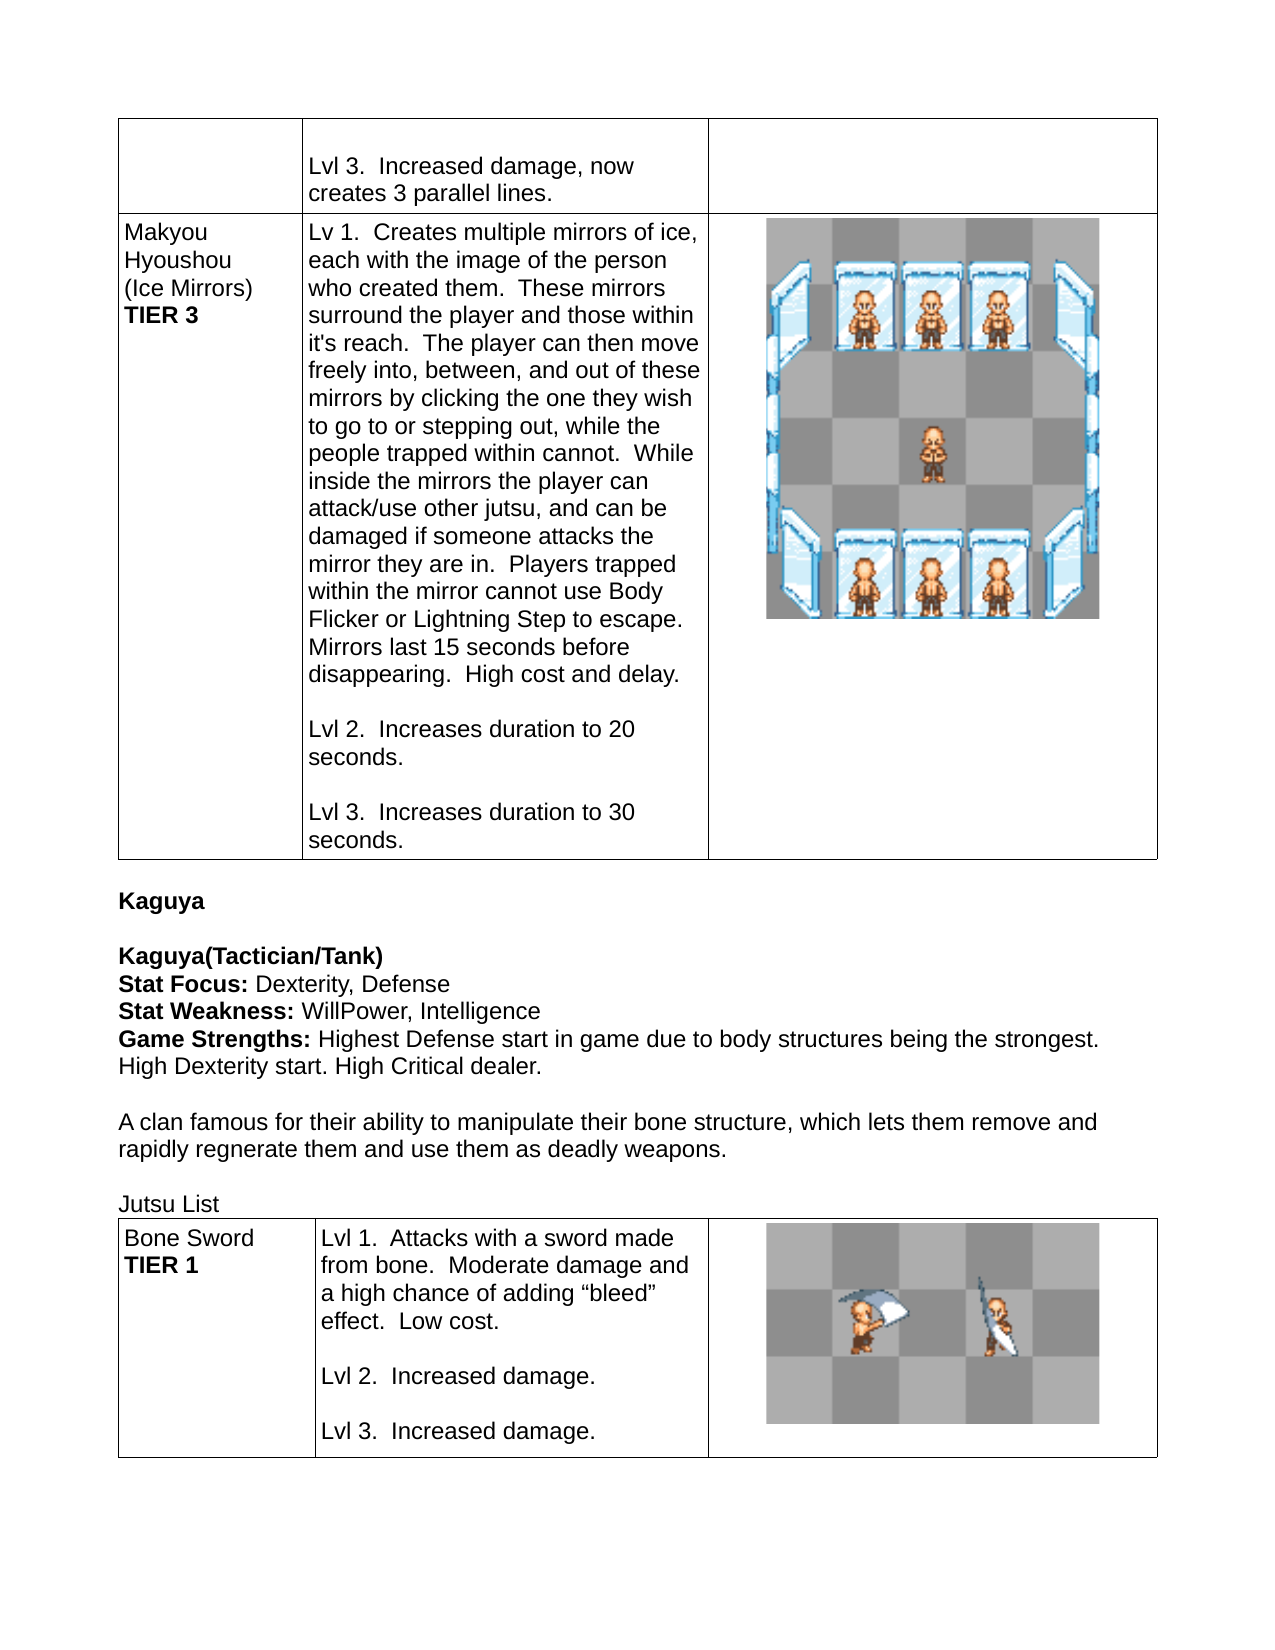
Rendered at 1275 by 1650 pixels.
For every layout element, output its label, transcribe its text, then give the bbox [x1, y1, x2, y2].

table_header Lvl 1. Attacks with a sword made from bone. Moderate damage and a high chance of adding “bleed” effect. Low cost. Lvl 2. Increased damage. Lvl 3. Increased damage. [316, 1219, 708, 1457]
picture [766, 218, 1100, 619]
text Kaguya [118, 887, 1157, 914]
table_header [709, 1219, 1157, 1457]
table_header Bone Sword TIER 1 [119, 1219, 315, 1457]
text Stat Weakness: WillPower, Intelligence [118, 997, 1155, 1025]
table_cell [709, 119, 1157, 212]
table_cell Lvl 3. Increased damage, now creates 3 parallel lines. [303, 119, 708, 212]
picture [766, 1223, 1100, 1424]
table_cell [709, 214, 1157, 859]
text Jutsu List [118, 1190, 1157, 1218]
table_cell [119, 119, 302, 212]
table_cell Lv 1. Creates multiple mirrors of ice, each with the image of the person who created them. These mirrors surround the player and those within it's reach. The player can then move freely into, between, and out of these mirrors by clicking the one they wish to go to or stepping out, while the people trapped within cannot. While inside the mirrors the player can attack/use other jutsu, and can be damaged if someone attacks the mirror they are in. Players trapped within the mirror cannot use Body Flicker or Lightning Step to escape. Mirrors last 15 seconds before disappearing. High cost and delay. Lvl 2. Increases duration to 20 seconds. Lvl 3. Increases duration to 30 seconds. [303, 214, 708, 859]
text Stat Focus: Dexterity, Defense [118, 969, 1155, 997]
text Game Strengths: Highest Defense start in game due to body structures being the strongest. High Dexterity start. High Critical dealer. [118, 1025, 1155, 1080]
text Kaguya(Tactician/Tank) [118, 942, 1157, 969]
table_cell Makyou Hyoushou (Ice Mirrors) TIER 3 [119, 214, 302, 859]
text A clan famous for their ability to manipulate their bone structure, which lets them remove and rapidly regnerate them and use them as deadly weapons. [118, 1107, 1155, 1163]
